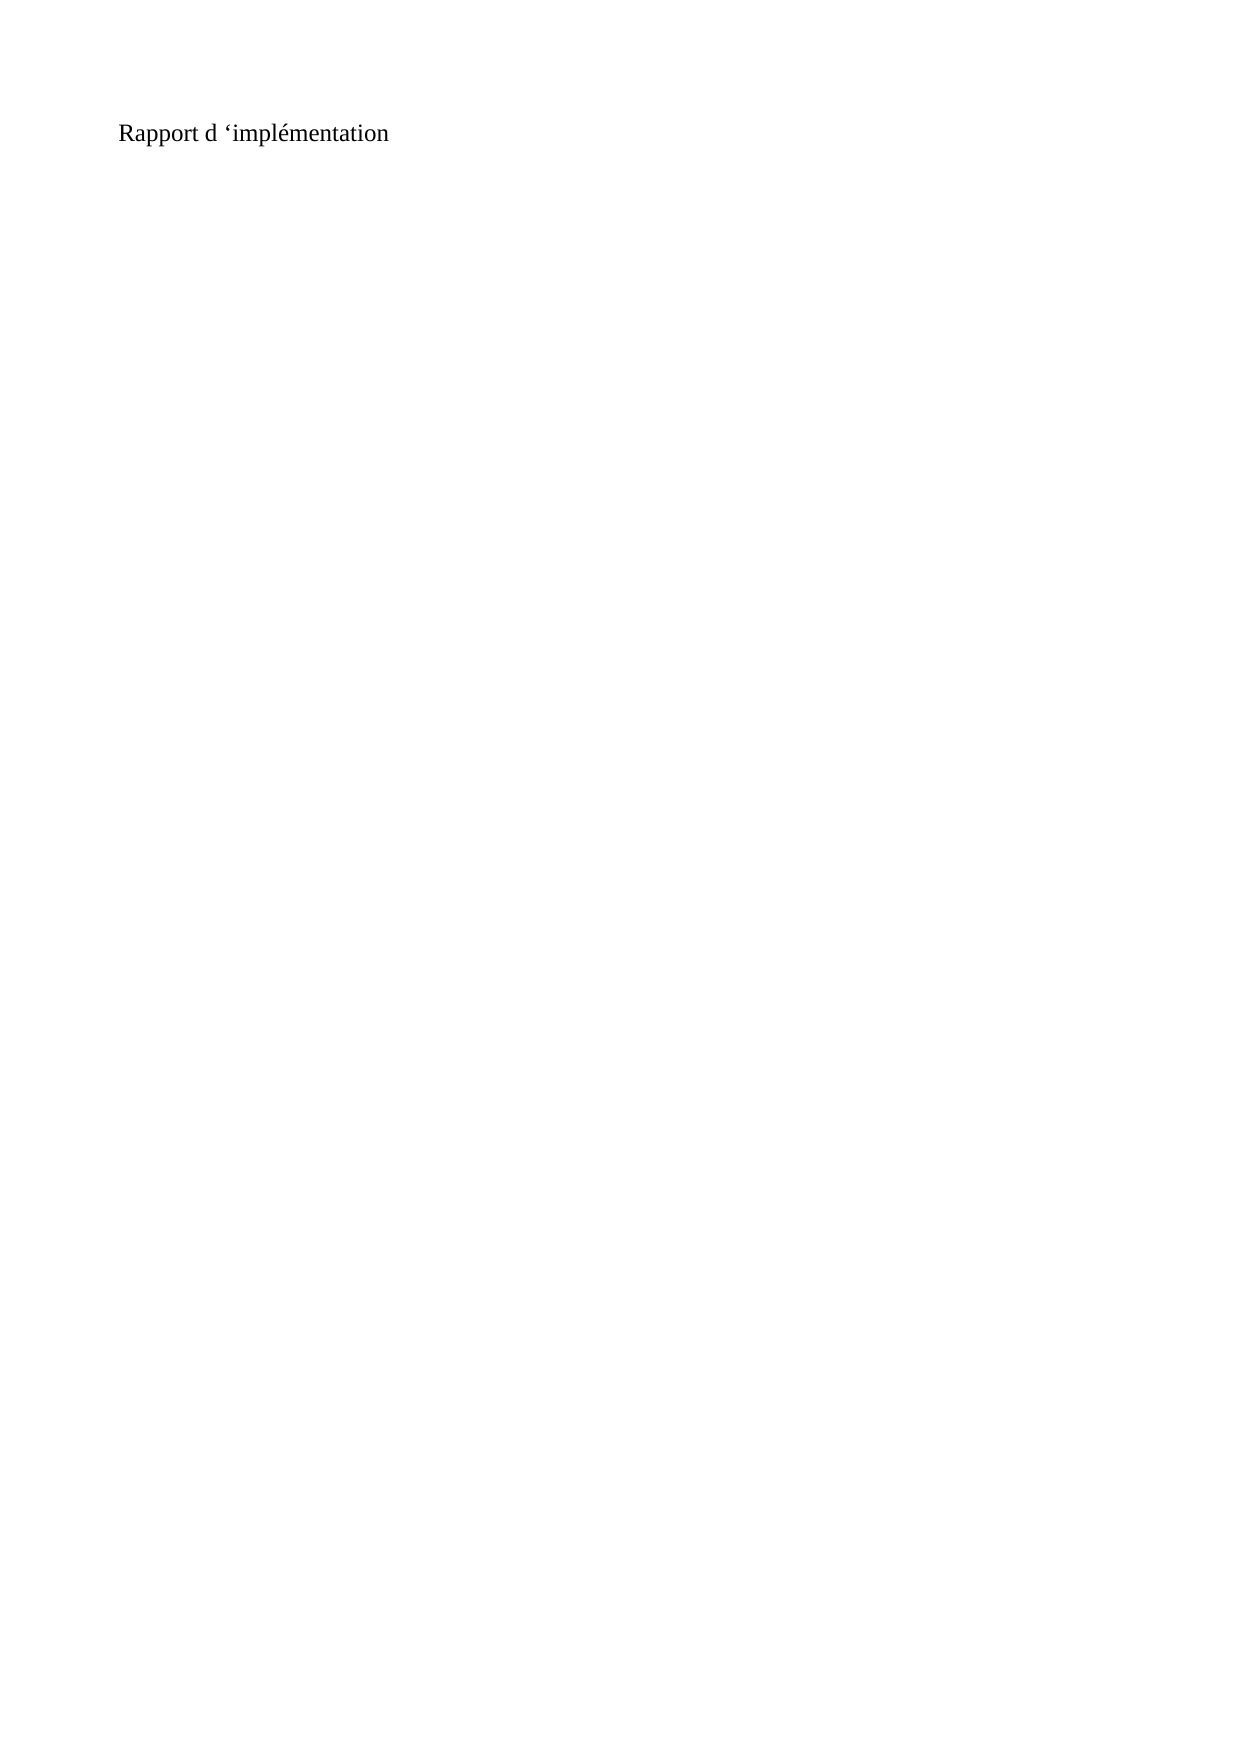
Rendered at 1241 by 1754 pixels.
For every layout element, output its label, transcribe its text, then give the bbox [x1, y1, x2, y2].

text Rapport d ‘implémentation [118, 118, 1122, 147]
